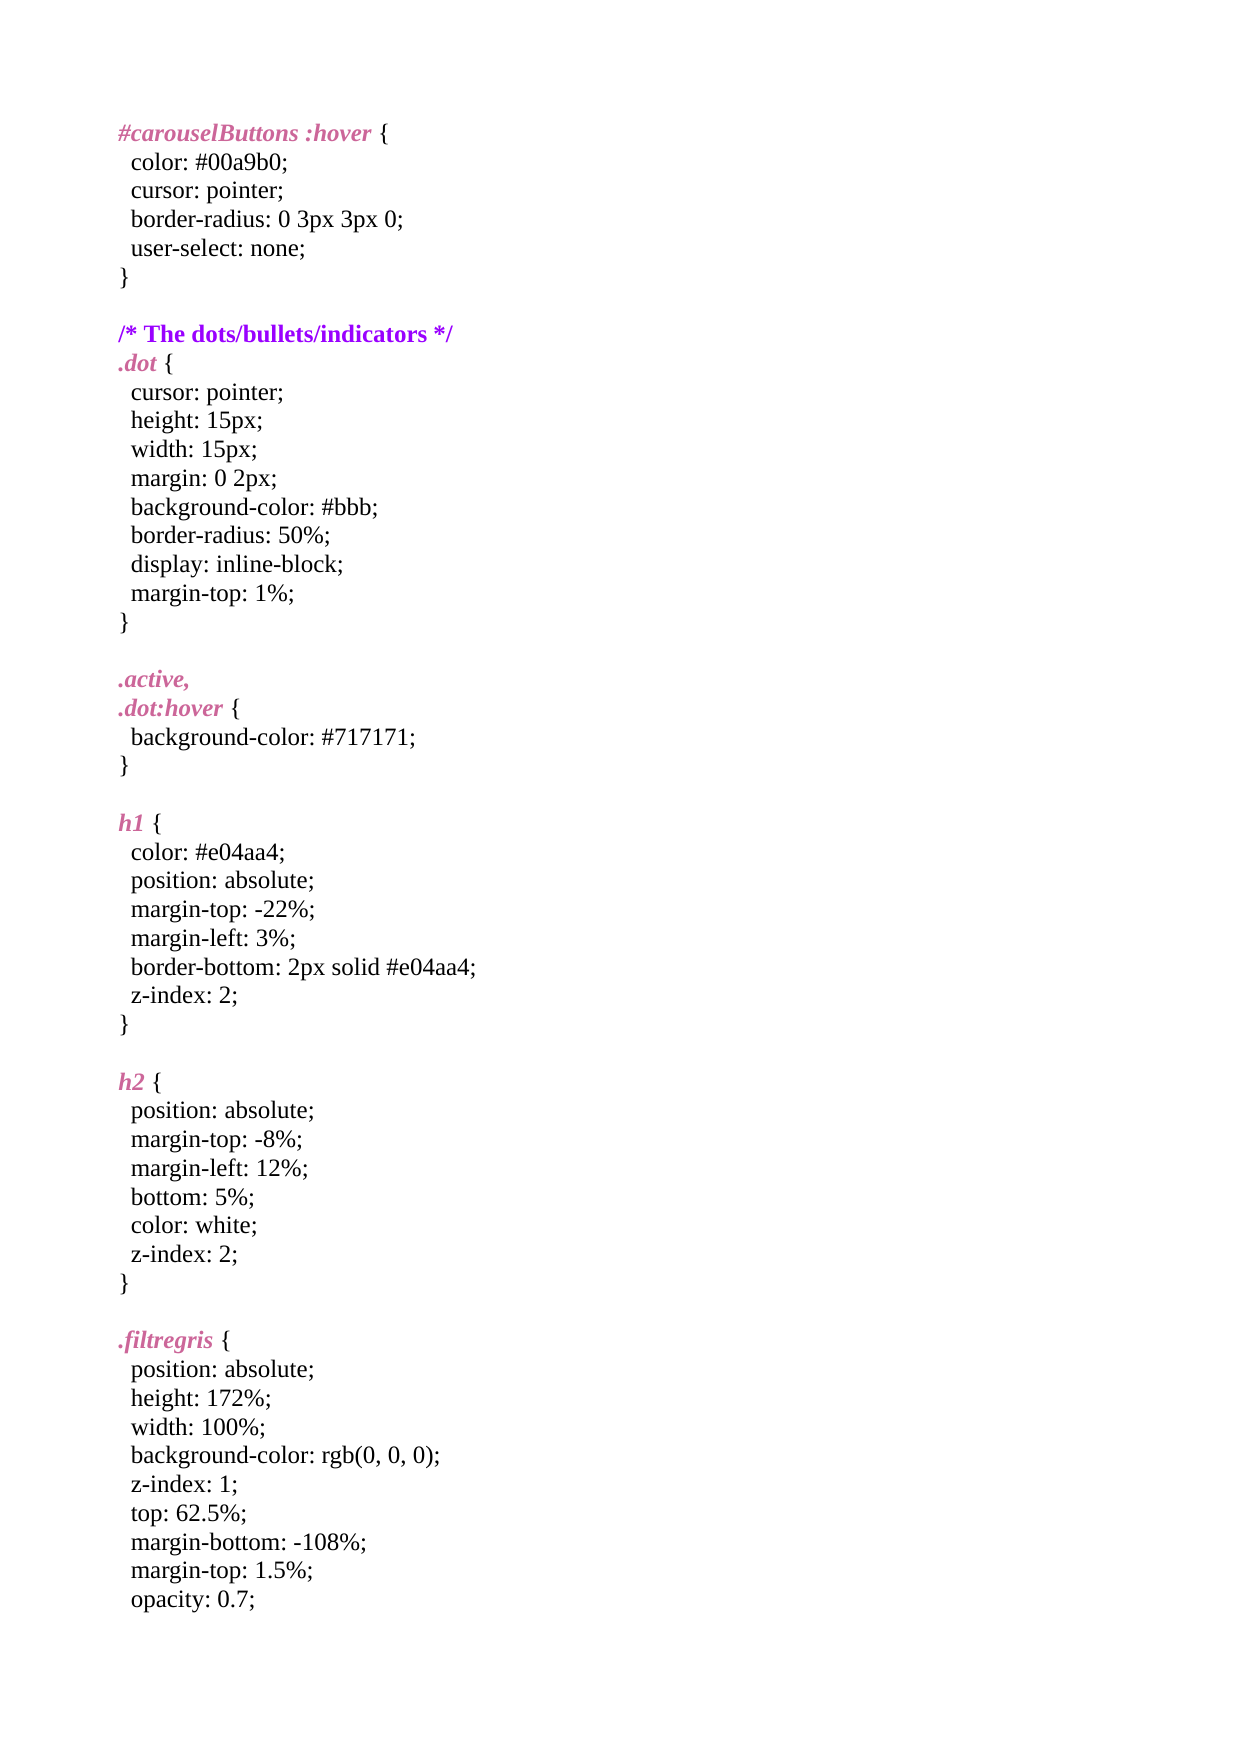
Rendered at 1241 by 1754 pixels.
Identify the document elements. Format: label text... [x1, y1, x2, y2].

text position: absolute; [118, 866, 1122, 894]
text top: 62.5%; [118, 1498, 1122, 1527]
text opacity: 0.7; [118, 1584, 1122, 1613]
text /* The dots/bullets/indicators */ [118, 319, 1122, 348]
text margin: 0 2px; [118, 463, 1122, 492]
text height: 15px; [118, 406, 1122, 434]
text cursor: pointer; [118, 377, 1122, 406]
text margin-top: 1.5%; [118, 1556, 1122, 1584]
text display: inline-block; [118, 549, 1122, 578]
text width: 100%; [118, 1412, 1122, 1441]
text position: absolute; [118, 1354, 1122, 1383]
text h2 { [118, 1067, 1122, 1096]
text margin-left: 12%; [118, 1153, 1122, 1182]
text .dot:hover { [118, 693, 1122, 722]
text .dot { [118, 348, 1122, 377]
text width: 15px; [118, 434, 1122, 463]
text margin-left: 3%; [118, 923, 1122, 952]
text color: white; [118, 1211, 1122, 1239]
text color: #e04aa4; [118, 837, 1122, 866]
text cursor: pointer; [118, 176, 1122, 204]
text h1 { [118, 808, 1122, 837]
text border-radius: 50%; [118, 521, 1122, 549]
text user-select: none; [118, 233, 1122, 262]
text .filtregris { [118, 1326, 1122, 1354]
text } [118, 1009, 1122, 1038]
text position: absolute; [118, 1096, 1122, 1124]
text } [118, 607, 1122, 636]
text z-index: 2; [118, 981, 1122, 1009]
text height: 172%; [118, 1383, 1122, 1412]
text border-radius: 0 3px 3px 0; [118, 204, 1122, 233]
text color: #00a9b0; [118, 147, 1122, 176]
text margin-bottom: -108%; [118, 1527, 1122, 1556]
text z-index: 2; [118, 1239, 1122, 1268]
text } [118, 751, 1122, 779]
text margin-top: 1%; [118, 578, 1122, 607]
text bottom: 5%; [118, 1182, 1122, 1211]
text } [118, 262, 1122, 291]
text margin-top: -22%; [118, 894, 1122, 923]
text margin-top: -8%; [118, 1124, 1122, 1153]
text background-color: #717171; [118, 722, 1122, 751]
text background-color: #bbb; [118, 492, 1122, 521]
text background-color: rgb(0, 0, 0); [118, 1441, 1122, 1469]
text #carouselButtons :hover { [118, 118, 1122, 147]
text } [118, 1268, 1122, 1297]
text .active, [118, 664, 1122, 693]
text border-bottom: 2px solid #e04aa4; [118, 952, 1122, 981]
text z-index: 1; [118, 1469, 1122, 1498]
